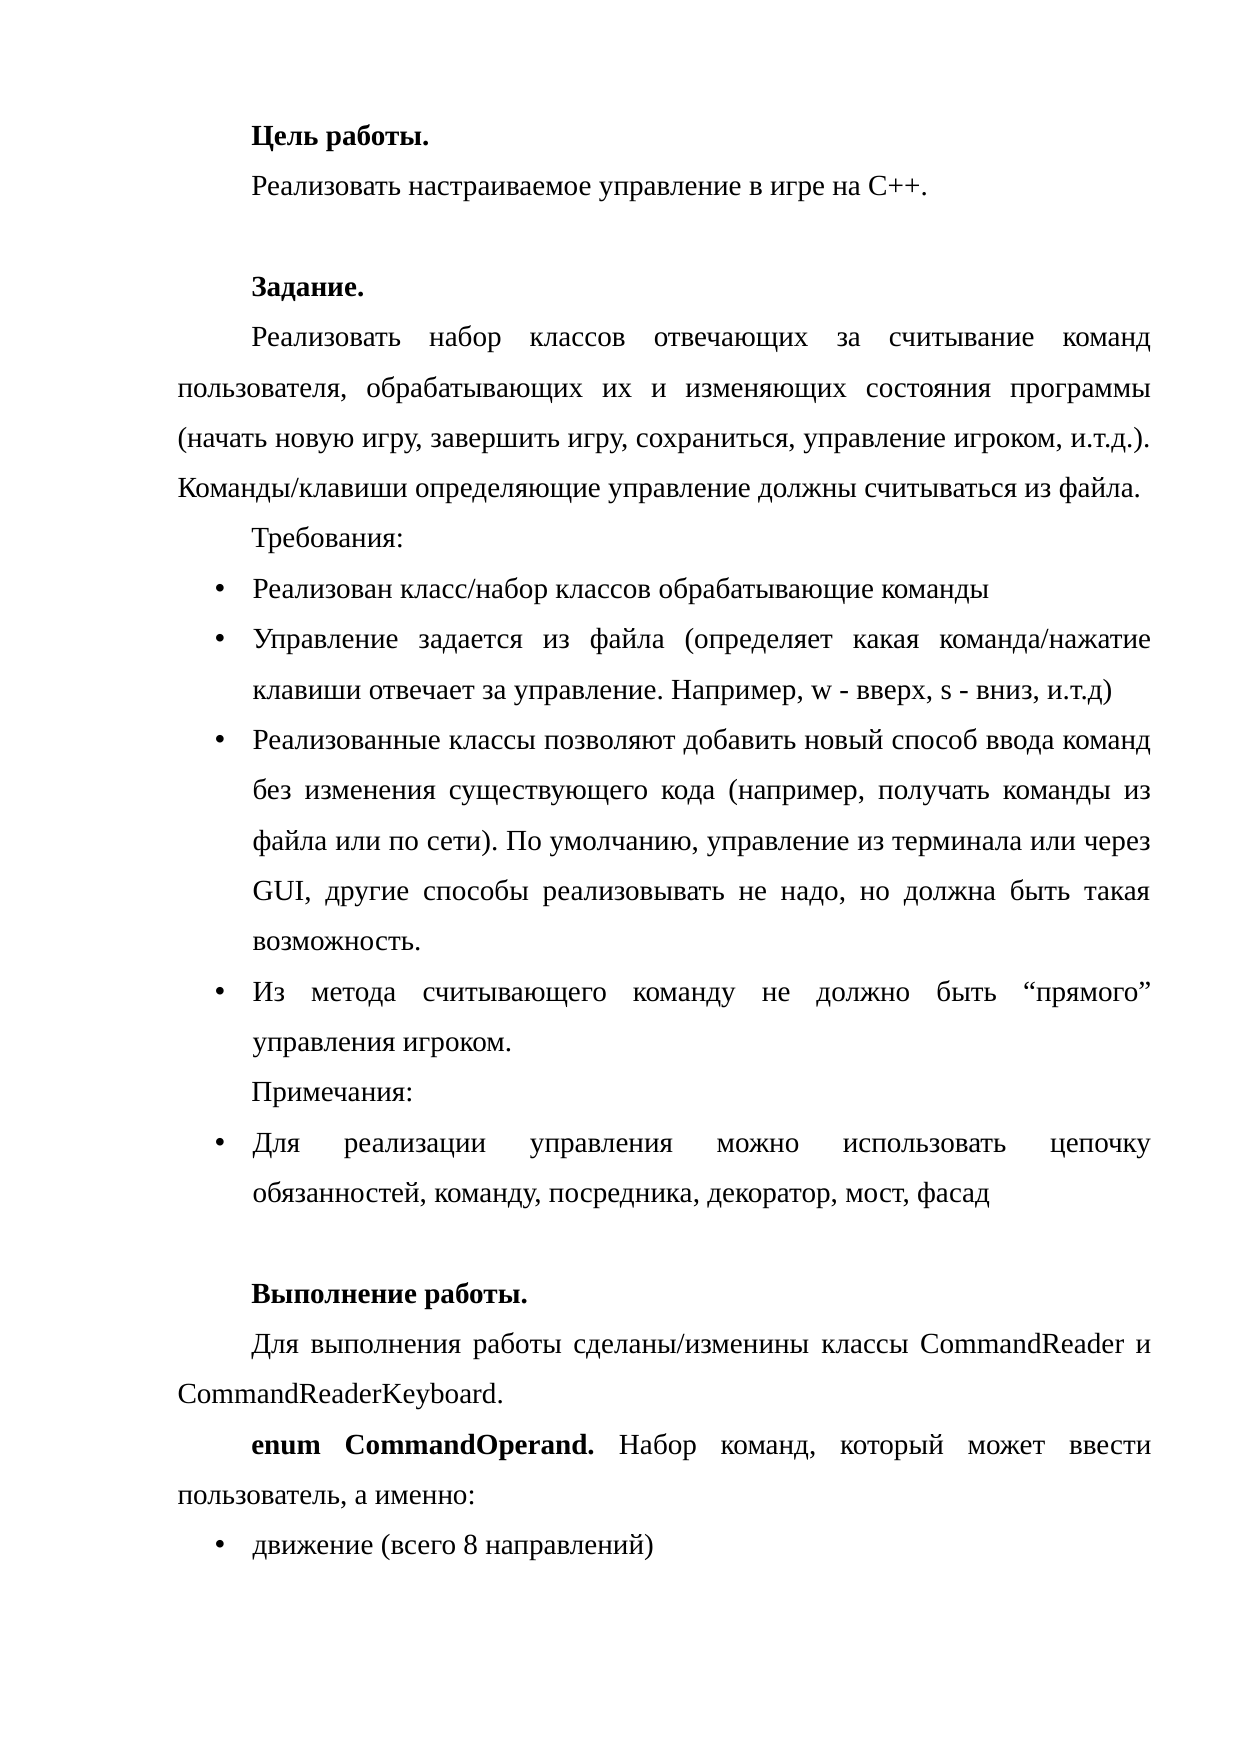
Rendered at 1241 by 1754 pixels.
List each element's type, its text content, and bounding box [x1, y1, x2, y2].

list Реализован класс/набор классов обрабатывающие команды [215, 571, 1152, 604]
text Требования: [177, 521, 1152, 554]
subtitle Цель работы. [177, 118, 1152, 152]
text enum CommandOperand. Набор команд, который может ввести пользователь, а именно: [177, 1427, 1152, 1511]
text Для выполнения работы сделаны/изменины классы CommandReader и CommandReaderKeyboard. [177, 1326, 1152, 1410]
subtitle Задание. [177, 269, 1152, 303]
subtitle Выполнение работы. [177, 1276, 1152, 1309]
list Управление задается из файла (определяет какая команда/нажатие клавиши отвечает за управление. Например, w - вверх, s - вниз, и.т.д) [215, 621, 1152, 705]
list Из метода считывающего команду не должно быть “прямого” управления игроком. [215, 974, 1152, 1058]
list Для реализации управления можно использовать цепочку обязанностей, команду, посредника, декоратор, мост, фасад [215, 1125, 1152, 1209]
list Реализованные классы позволяют добавить новый способ ввода команд без изменения существующего кода (например, получать команды из файла или по сети). По умолчанию, управление из терминала или через GUI, другие способы реализовывать не надо, но должна быть такая возможность. [215, 722, 1152, 957]
text Примечания: [177, 1074, 1152, 1108]
text Реализовать набор классов отвечающих за считывание команд пользователя, обрабатывающих их и изменяющих состояния программы (начать новую игру, завершить игру, сохраниться, управление игроком, и.т.д.). Команды/клавиши определяющие управление должны считываться из файла. [177, 319, 1152, 504]
list движение (всего 8 направлений) [215, 1527, 1152, 1561]
text Реализовать настраиваемое управление в игре на C++. [177, 168, 1152, 202]
